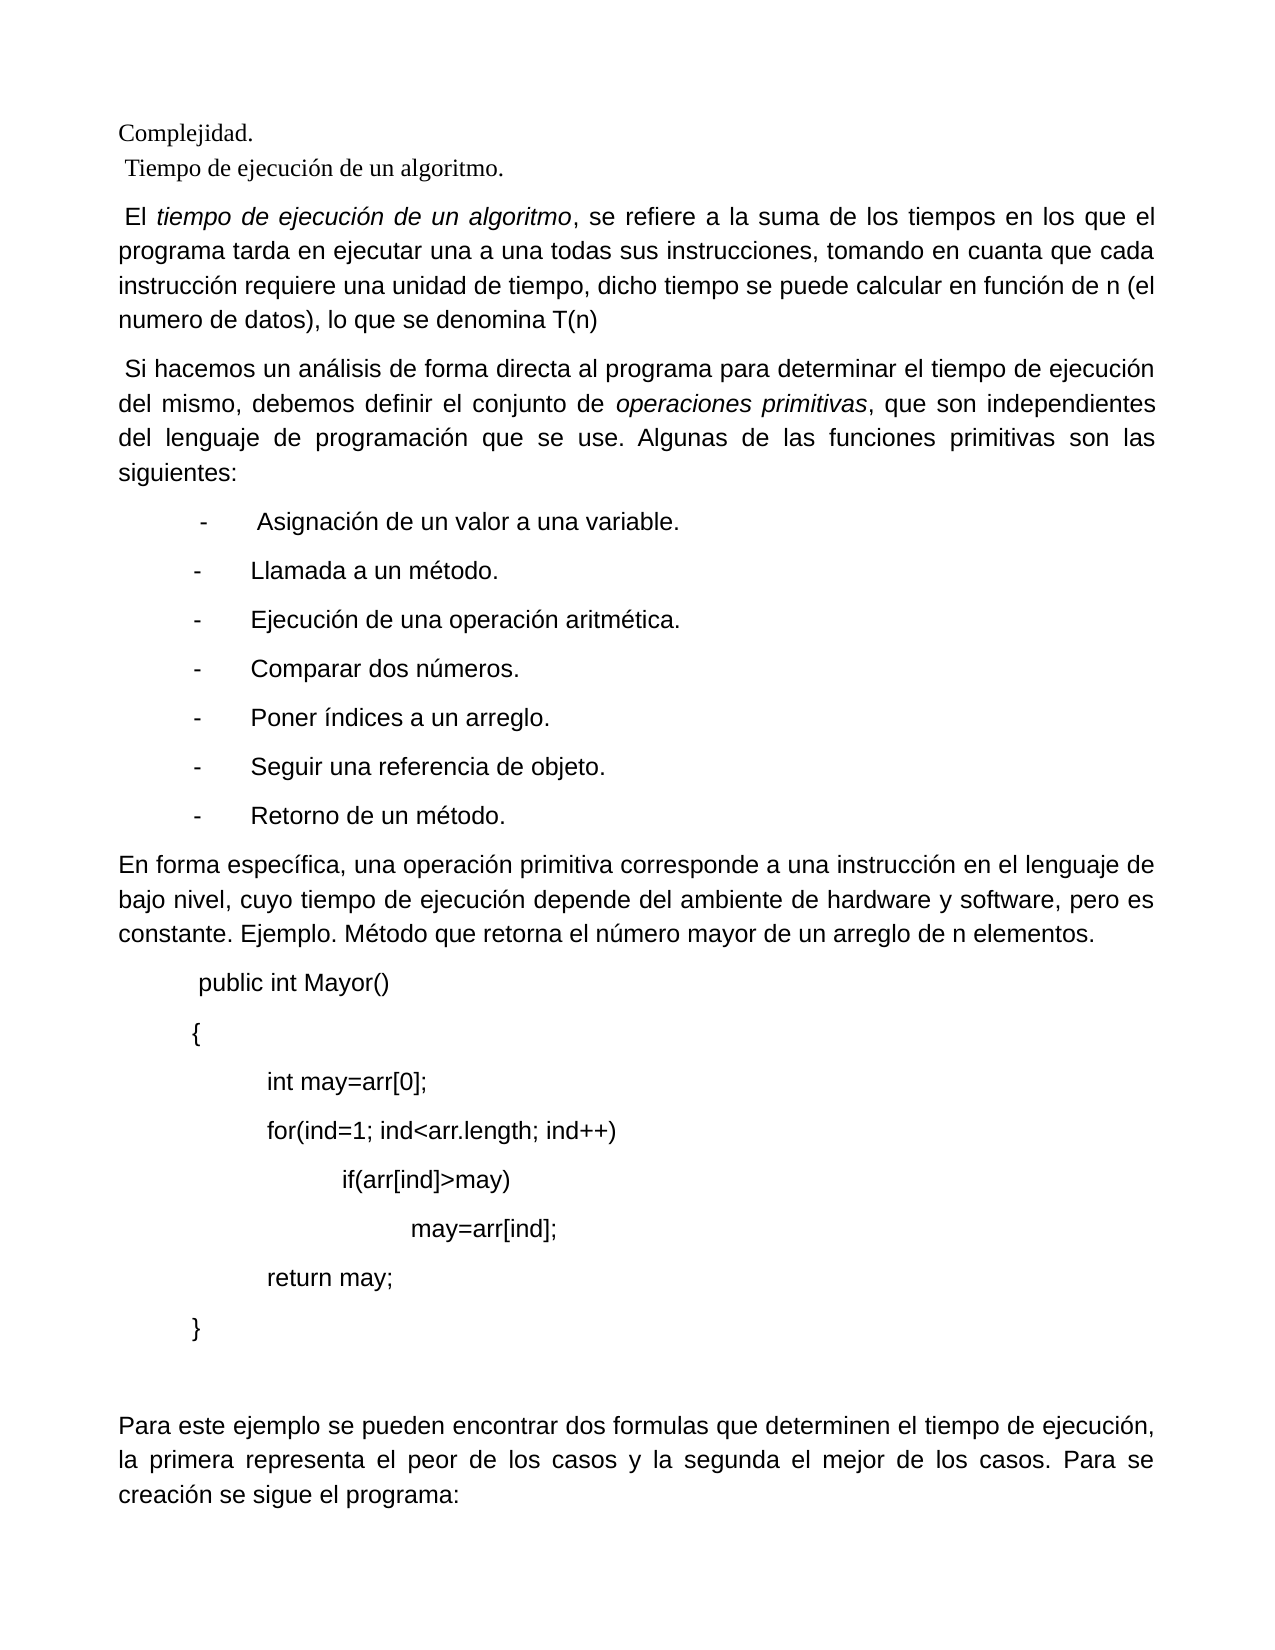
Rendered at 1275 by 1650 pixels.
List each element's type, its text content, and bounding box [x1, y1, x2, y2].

text - Poner índices a un arreglo. [193, 703, 1157, 732]
text if(arr[ind]>may) [118, 1165, 1157, 1194]
text En forma específica, una operación primitiva corresponde a una instrucción en el lenguaje de bajo nivel, cuyo tiempo de ejecución depende del ambiente de hardware y software, pero es constante. Ejemplo. Método que retorna el número mayor de un arreglo de n elementos. [118, 850, 1157, 948]
text Tiempo de ejecución de un algoritmo. [118, 153, 1157, 181]
text - Asignación de un valor a una variable. [193, 507, 1157, 536]
text Si hacemos un análisis de forma directa al programa para determinar el tiempo de ejecución del mismo, debemos definir el conjunto de operaciones primitivas, que son independientes del lenguaje de programación que se use. Algunas de las funciones primitivas son las siguientes: [118, 354, 1157, 487]
text may=arr[ind]; [118, 1214, 1157, 1243]
text - Retorno de un método. [193, 801, 1157, 830]
text for(ind=1; ind<arr.length; ind++) [118, 1116, 1157, 1145]
text Para este ejemplo se pueden encontrar dos formulas que determinen el tiempo de ejecución, la primera representa el peor de los casos y la segunda el mejor de los casos. Para se creación se sigue el programa: [118, 1411, 1157, 1508]
text - Ejecución de una operación aritmética. [193, 605, 1157, 634]
text - Comparar dos números. [193, 654, 1157, 683]
text Complejidad. [118, 118, 1157, 147]
text public int Mayor() [118, 968, 1157, 997]
text } [118, 1312, 1157, 1341]
text return may; [118, 1263, 1157, 1292]
text { [118, 1018, 1157, 1046]
text - Llamada a un método. [193, 556, 1157, 585]
text int may=arr[0]; [118, 1067, 1157, 1096]
text El tiempo de ejecución de un algoritmo, se refiere a la suma de los tiempos en los que el programa tarda en ejecutar una a una todas sus instrucciones, tomando en cuanta que cada instrucción requiere una unidad de tiempo, dicho tiempo se puede calcular en función de n (el numero de datos), lo que se denomina T(n) [118, 202, 1157, 334]
text - Seguir una referencia de objeto. [193, 752, 1157, 781]
